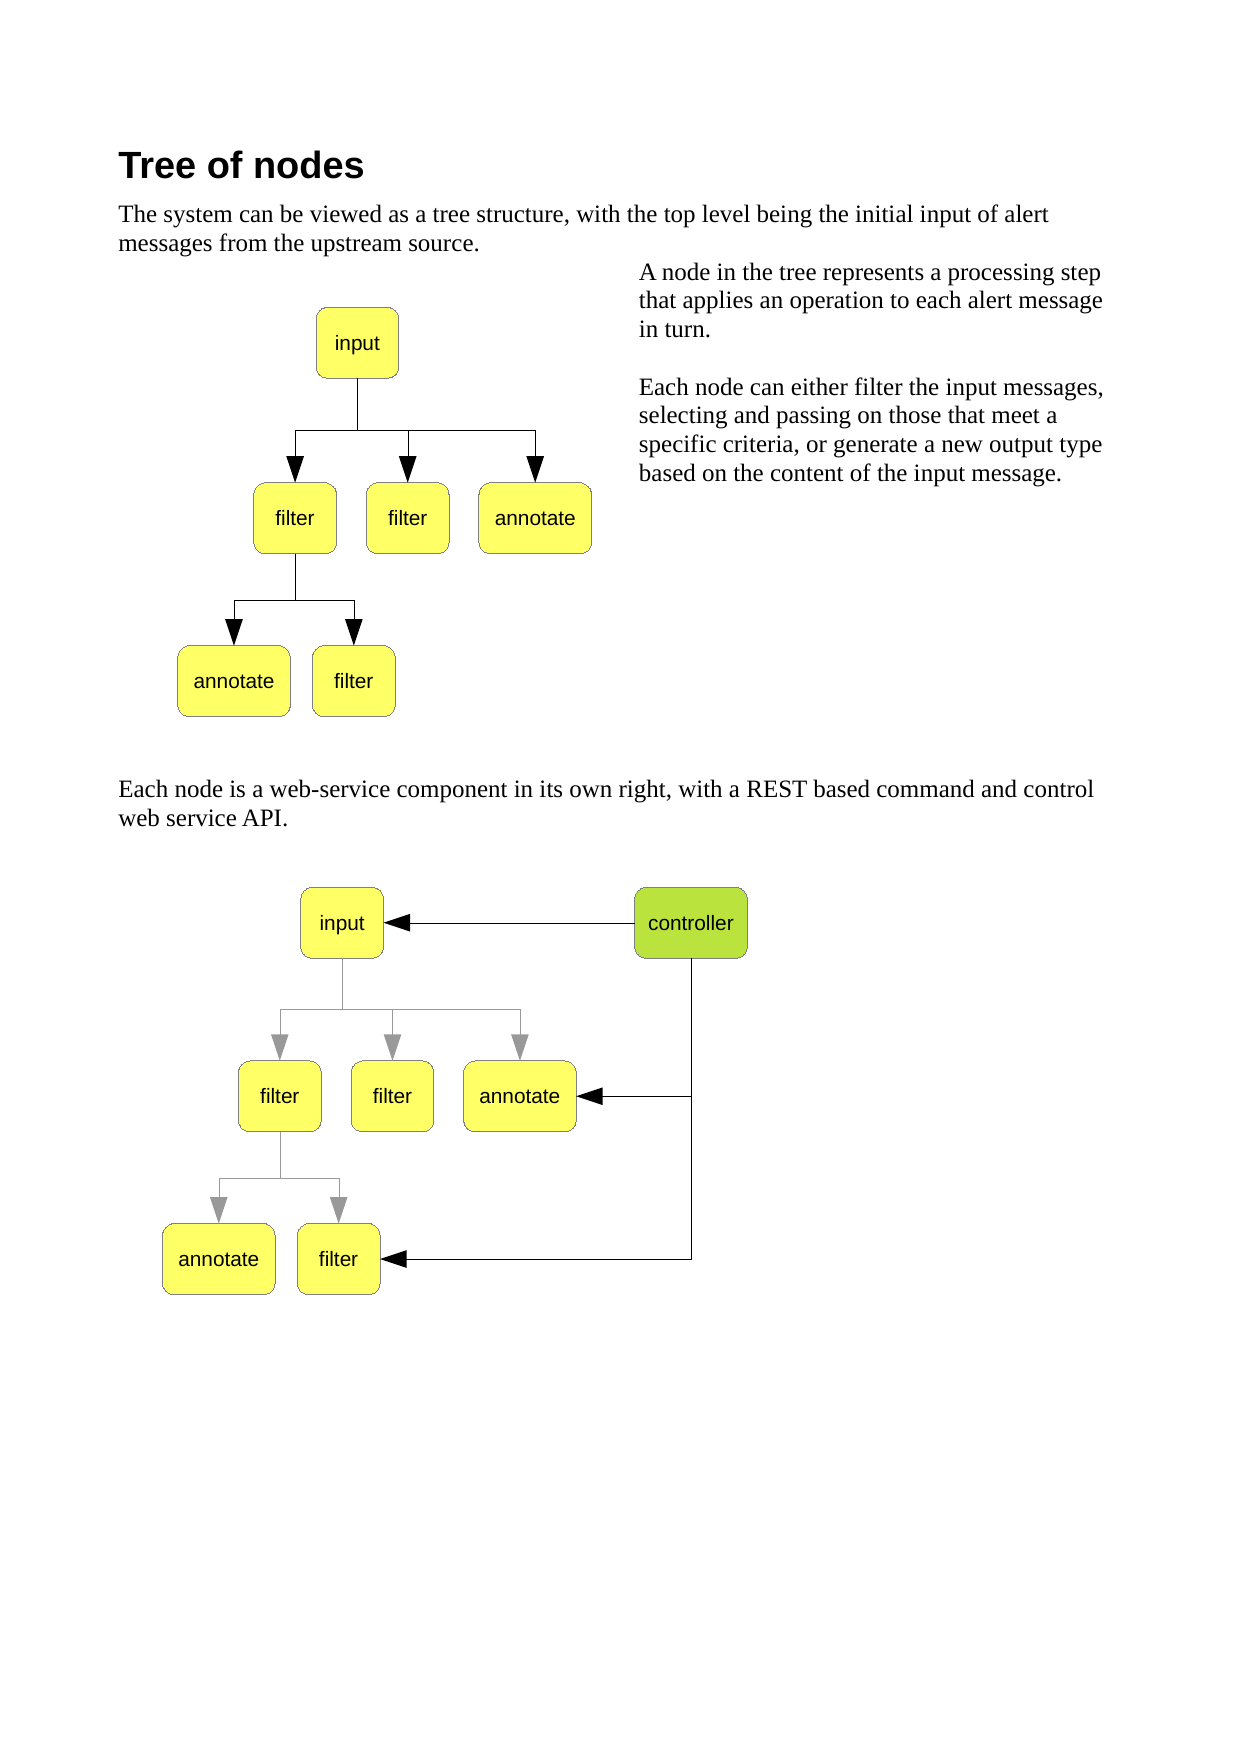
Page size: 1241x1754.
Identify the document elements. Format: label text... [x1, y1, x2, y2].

text Each node can either filter the input messages, selecting and passing on those that meet a specific criteria, or generate a new output type based on the content of the input message. [639, 372, 1122, 487]
subtitle Tree of nodes [118, 143, 1122, 187]
text A node in the tree represents a processing step that applies an operation to each alert message in turn. [118, 257, 1122, 343]
text Each node is a web-service component in its own right, with a REST based command and control web service API. [118, 774, 1122, 832]
text The system can be viewed as a tree structure, with the top level being the initial input of alert messages from the upstream source. [118, 199, 1122, 257]
